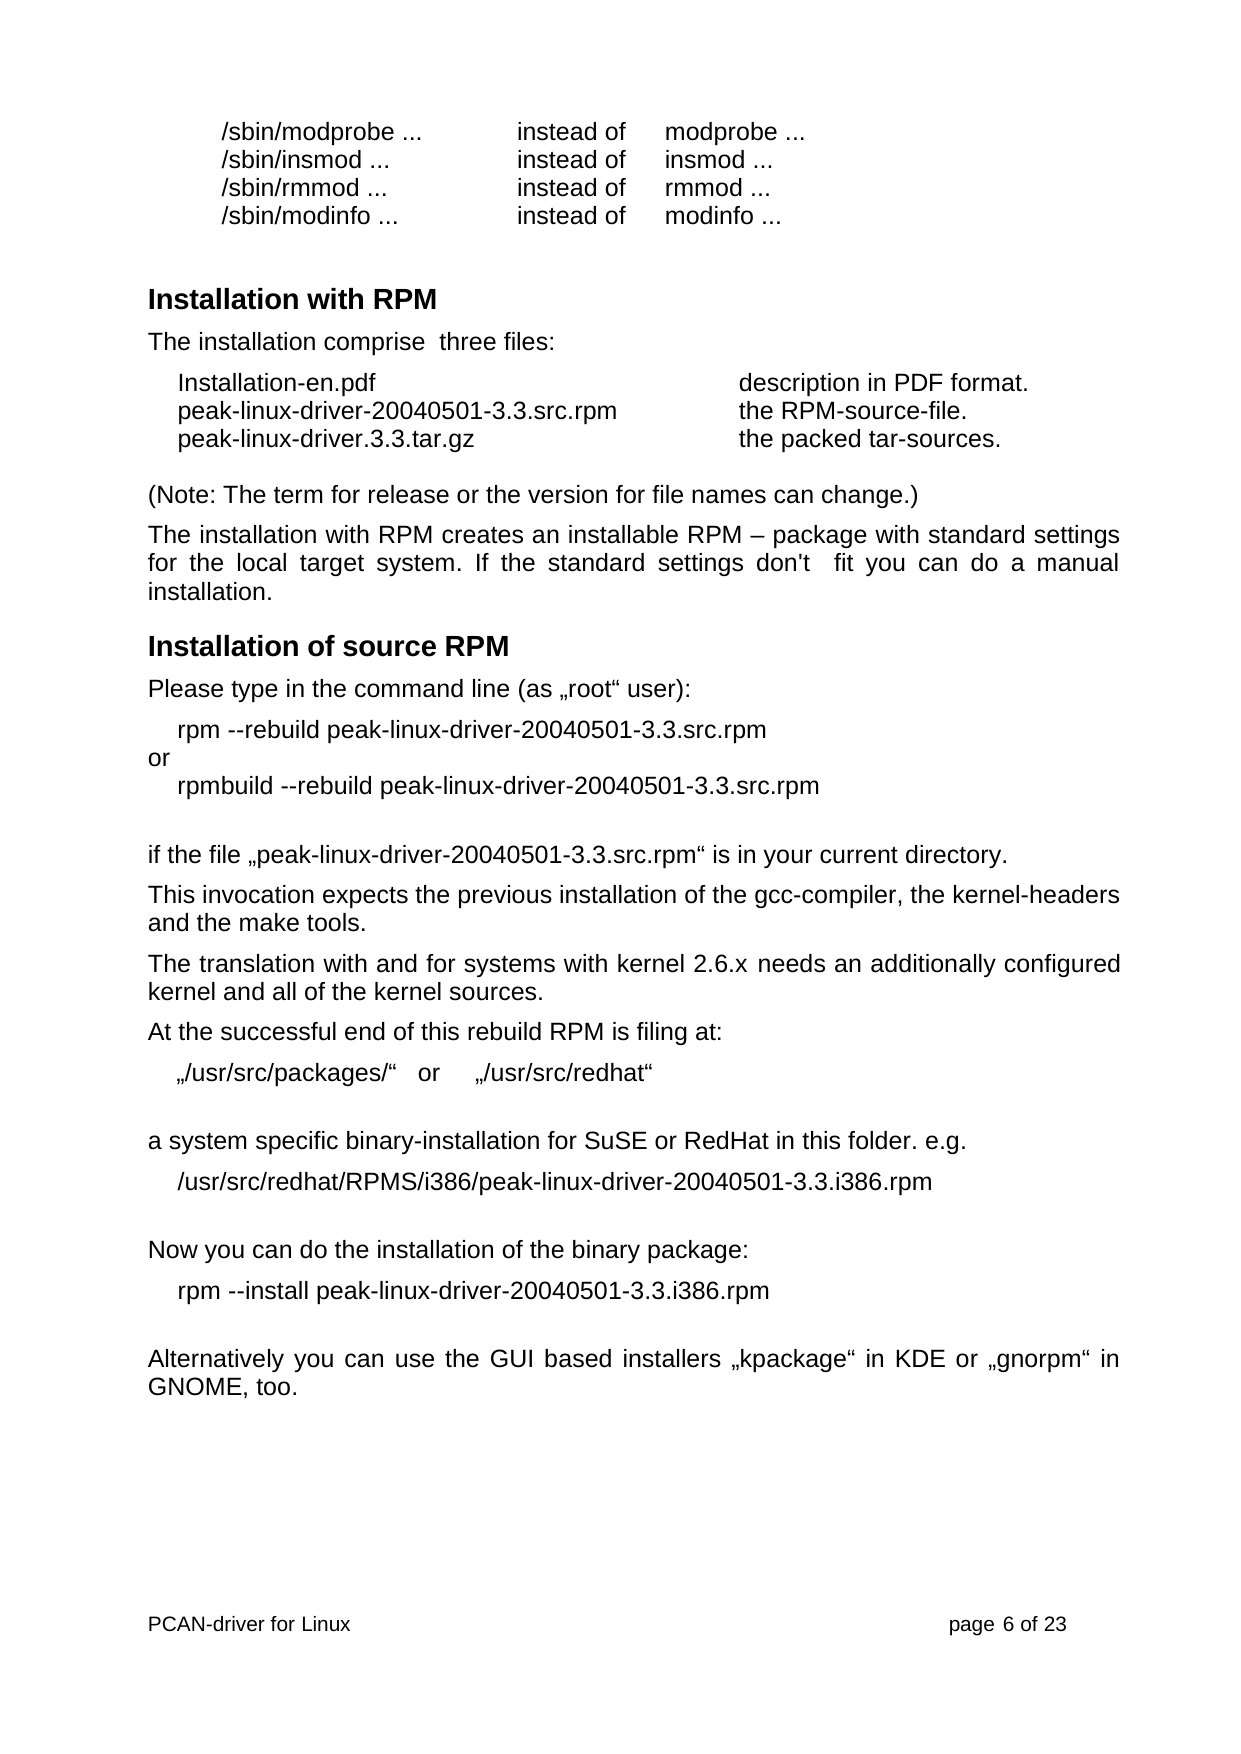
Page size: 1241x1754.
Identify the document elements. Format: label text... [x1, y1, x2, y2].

text /sbin/modprobe ... instead of modprobe ... [148, 118, 1122, 146]
text At the successful end of this rebuild RPM is filing at: [148, 1018, 1122, 1046]
text /usr/src/redhat/RPMS/i386/peak-linux-driver-20040501-3.3.i386.rpm [148, 1168, 1122, 1196]
list peak-linux-driver-20040501-3.3.src.rpm the RPM-source-file. [148, 397, 1122, 425]
text Alternatively you can use the GUI based installers „kpackage“ in KDE or „gnorpm“ in GNOME, too. [148, 1345, 1122, 1401]
list rpmbuild --rebuild peak-linux-driver-20040501-3.3.src.rpm [148, 772, 1122, 800]
list The installation comprise three files: [118, 328, 1122, 356]
subtitle Installation with RPM [118, 283, 1122, 316]
text The translation with and for systems with kernel 2.6.x needs an additionally configured kernel and all of the kernel sources. [148, 949, 1122, 1006]
text Now you can do the installation of the binary package: [148, 1236, 1122, 1264]
text /sbin/modinfo ... instead of modinfo ... [148, 202, 1122, 230]
subtitle Installation of source RPM [118, 630, 1122, 663]
text a system specific binary-installation for SuSE or RedHat in this folder. e.g. [148, 1127, 1122, 1155]
text This invocation expects the previous installation of the gcc-compiler, the kernel-headers and the make tools. [148, 881, 1122, 937]
list peak-linux-driver.3.3.tar.gz the packed tar-sources. [148, 425, 1122, 453]
list Please type in the command line (as „root“ user): [118, 675, 1122, 703]
text (Note: The term for release or the version for file names can change.) [148, 481, 1122, 509]
text /sbin/insmod ... instead of insmod ... [148, 146, 1122, 174]
text or [148, 744, 1122, 772]
text if the file „peak-linux-driver-20040501-3.3.src.rpm“ is in your current directory. [148, 841, 1122, 868]
list rpm --rebuild peak-linux-driver-20040501-3.3.src.rpm [148, 716, 1122, 744]
text The installation with RPM creates an installable RPM – package with standard settings for the local target system. If the standard settings don't fit you can do a manual installation. [148, 521, 1122, 605]
text rpm --install peak-linux-driver-20040501-3.3.i386.rpm [148, 1277, 1122, 1305]
list Installation-en.pdf description in PDF format. [148, 369, 1122, 397]
text „/usr/src/packages/“ or „/usr/src/redhat“ [148, 1059, 1122, 1087]
text /sbin/rmmod ... instead of rmmod ... [148, 174, 1122, 202]
